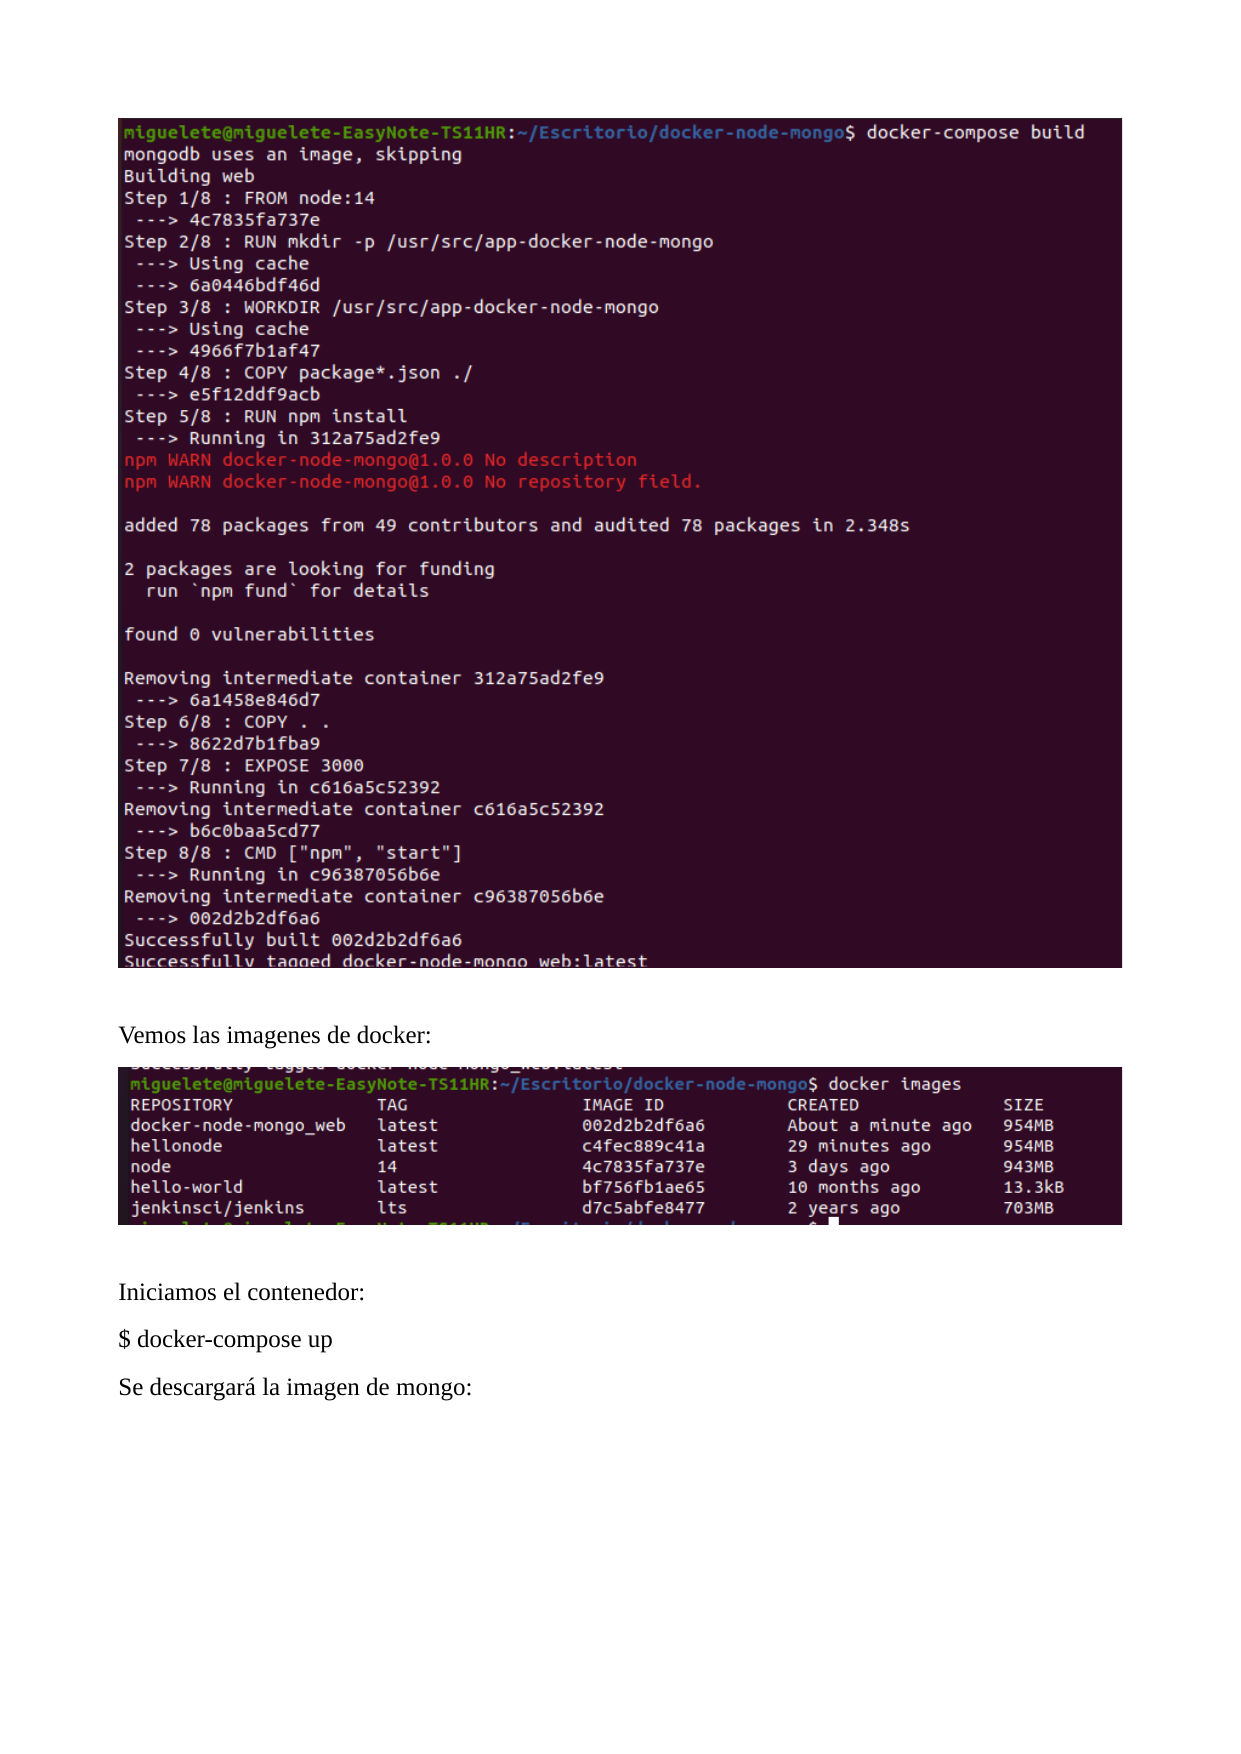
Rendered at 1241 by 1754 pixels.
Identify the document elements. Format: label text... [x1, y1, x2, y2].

picture [118, 1067, 1123, 1225]
picture [118, 118, 1123, 968]
text Iniciamos el contenedor: [118, 1277, 1122, 1305]
text Se descargará la imagen de mongo: [118, 1372, 1122, 1401]
text Vemos las imagenes de docker: [118, 1020, 1122, 1049]
text $ docker-compose up [118, 1324, 1122, 1353]
